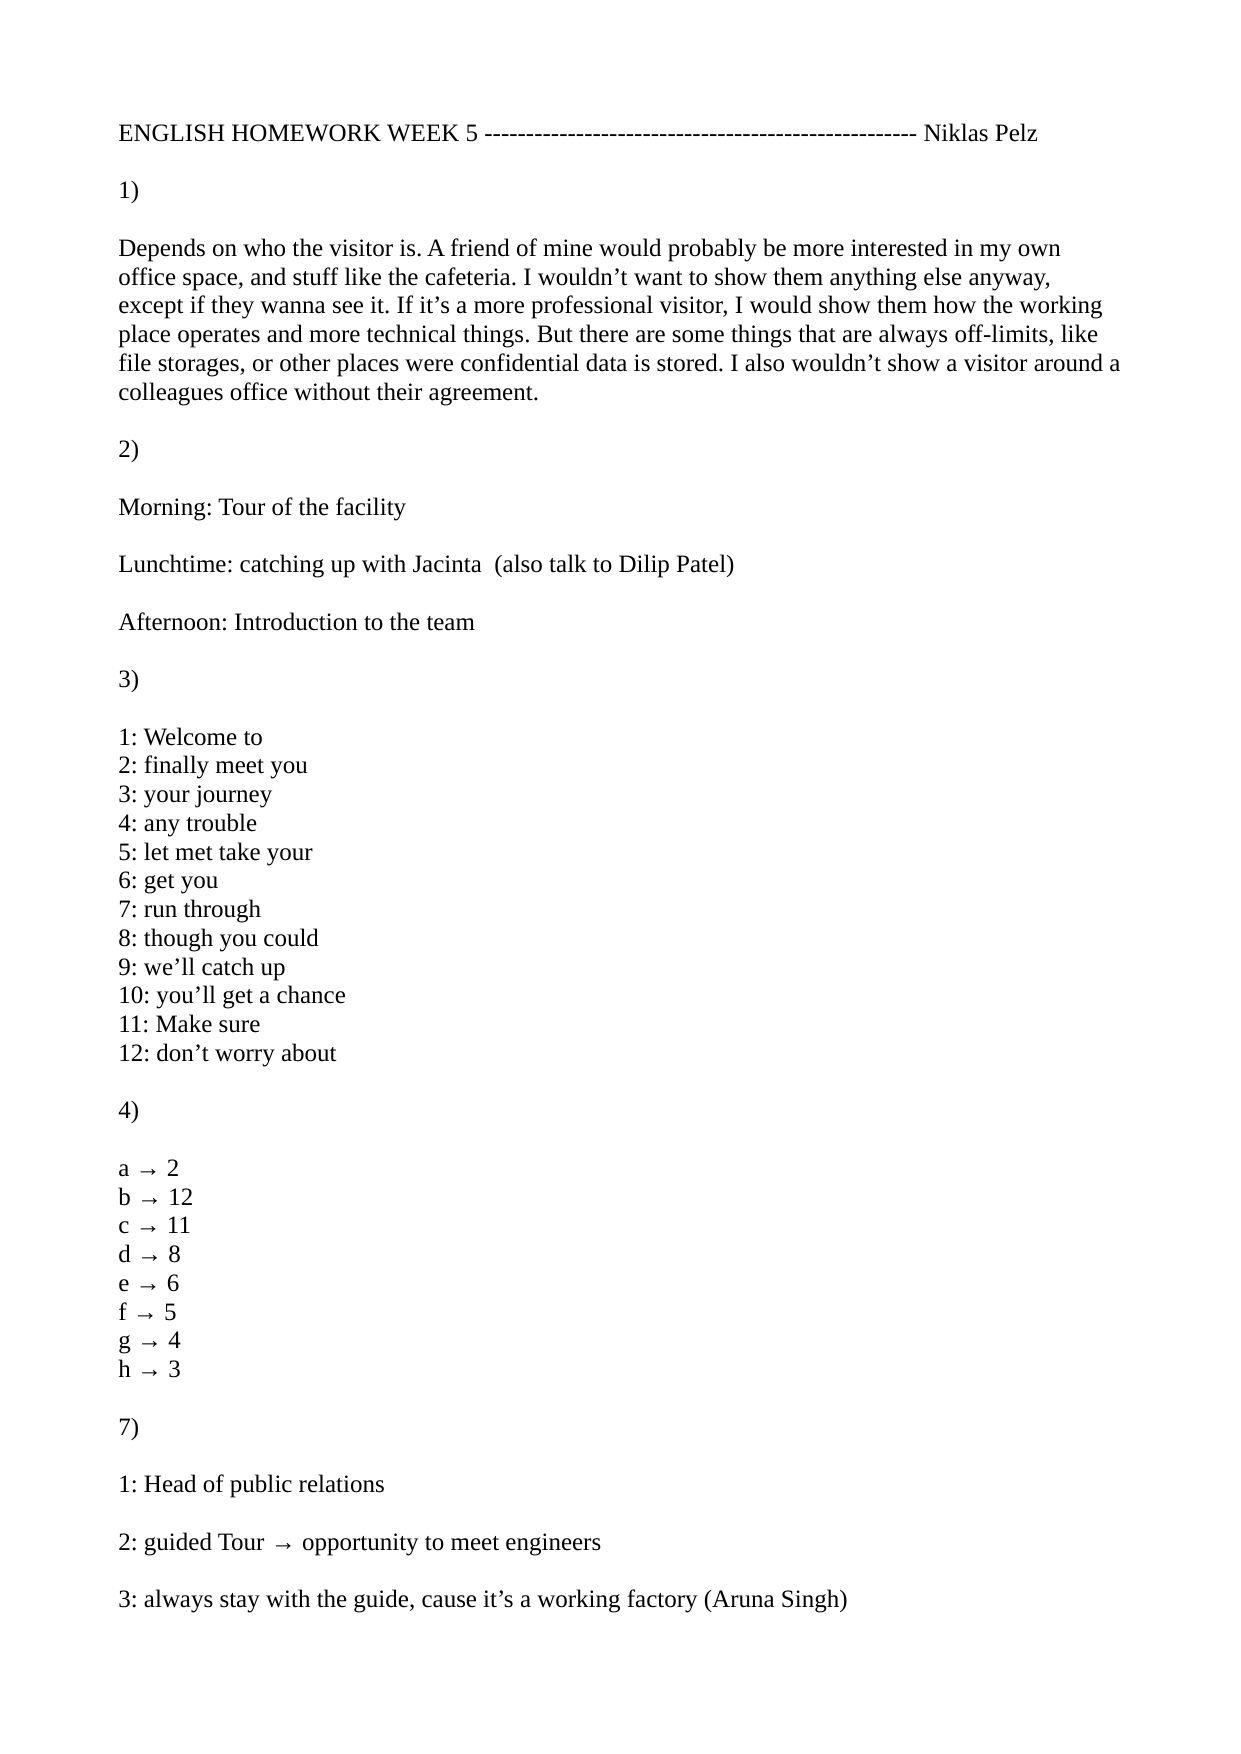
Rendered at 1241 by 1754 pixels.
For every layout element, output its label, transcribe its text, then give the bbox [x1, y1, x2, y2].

text 3: your journey [118, 779, 1122, 808]
text 2) [118, 434, 1122, 463]
text Afternoon: Introduction to the team [118, 607, 1122, 636]
text 2: finally meet you [118, 751, 1122, 779]
text 1: Head of public relations [118, 1469, 1122, 1498]
text Depends on who the visitor is. A friend of mine would probably be more interested in my own office space, and stuff like the cafeteria. I wouldn’t want to show them anything else anyway, except if they wanna see it. If it’s a more professional visitor, I would show them how the working place operates and more technical things. But there are some things that are always off-limits, like file storages, or other places were confidential data is stored. I also wouldn’t show a visitor around a colleagues office without their agreement. [118, 233, 1122, 406]
text b → 12 [118, 1182, 1122, 1211]
text 9: we’ll catch up [118, 952, 1122, 981]
text d → 8 [118, 1239, 1122, 1268]
text c → 11 [118, 1211, 1122, 1239]
text 11: Make sure [118, 1009, 1122, 1038]
text a → 2 [118, 1153, 1122, 1182]
text h → 3 [118, 1354, 1122, 1383]
text 1) [118, 176, 1122, 204]
text 3: always stay with the guide, cause it’s a working factory (Aruna Singh) [118, 1584, 1122, 1613]
text 5: let met take your [118, 837, 1122, 866]
text 3) [118, 664, 1122, 693]
text 4: any trouble [118, 808, 1122, 837]
text Morning: Tour of the facility [118, 492, 1122, 521]
text 1: Welcome to [118, 722, 1122, 751]
text 10: you’ll get a chance [118, 981, 1122, 1009]
text ENGLISH HOMEWORK WEEK 5 ---------------------------------------------------- Niklas Pelz [118, 118, 1122, 147]
text 7) [118, 1412, 1122, 1441]
text 2: guided Tour → opportunity to meet engineers [118, 1527, 1122, 1556]
text Lunchtime: catching up with Jacinta (also talk to Dilip Patel) [118, 549, 1122, 578]
text g → 4 [118, 1326, 1122, 1354]
text 7: run through [118, 894, 1122, 923]
text 4) [118, 1096, 1122, 1124]
text 8: though you could [118, 923, 1122, 952]
text f → 5 [118, 1297, 1122, 1326]
text 12: don’t worry about [118, 1038, 1122, 1067]
text 6: get you [118, 866, 1122, 894]
text e → 6 [118, 1268, 1122, 1297]
